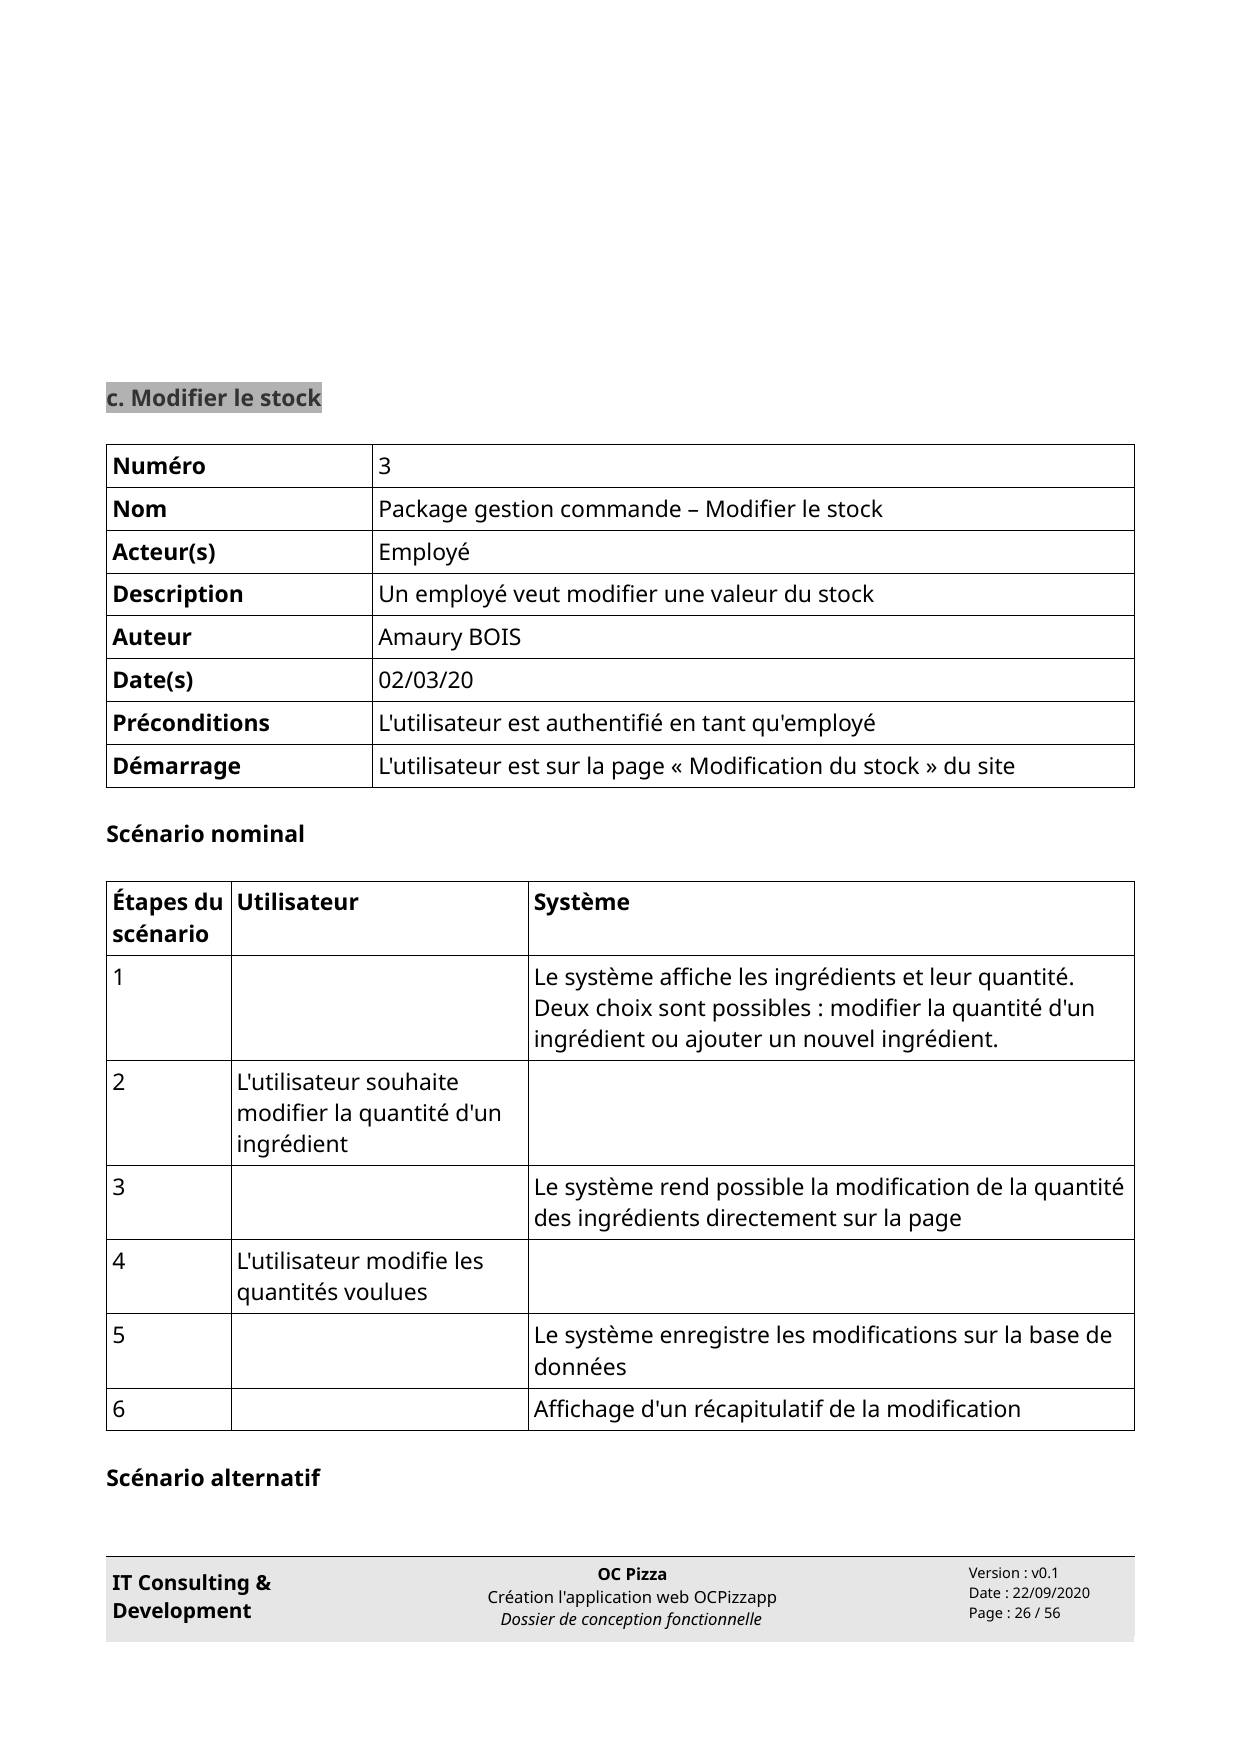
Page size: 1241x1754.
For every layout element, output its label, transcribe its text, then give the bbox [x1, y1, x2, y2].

table_cell [232, 1389, 528, 1430]
table_cell Amaury BOIS [373, 616, 1134, 658]
table_header Étapes du scénario [107, 882, 231, 954]
table_cell [232, 1314, 528, 1387]
table_cell 6 [107, 1389, 231, 1430]
table_header Numéro [107, 445, 372, 487]
table_cell L'utilisateur souhaite modifier la quantité d'un ingrédient [232, 1061, 528, 1165]
table_cell Auteur [107, 616, 372, 658]
table_cell [529, 1061, 1134, 1165]
text c. Modifier le stock [106, 382, 1134, 413]
table_cell Préconditions [107, 702, 372, 744]
table_cell Le système affiche les ingrédients et leur quantité. Deux choix sont possibles : modifier la quantité d'un ingrédient ou ajouter un nouvel ingrédient. [529, 956, 1134, 1060]
table_cell Un employé veut modifier une valeur du stock [373, 574, 1134, 615]
table_cell Le système enregistre les modifications sur la base de données [529, 1314, 1134, 1387]
table_cell Package gestion commande – Modifier le stock [373, 488, 1134, 530]
table_cell Le système rend possible la modification de la quantité des ingrédients directement sur la page [529, 1166, 1134, 1239]
table_cell 2 [107, 1061, 231, 1165]
table_header Utilisateur [232, 882, 528, 954]
table_cell [529, 1240, 1134, 1313]
table_cell L'utilisateur est authentifié en tant qu'employé [373, 702, 1134, 744]
table_cell [232, 956, 528, 1060]
table_cell Démarrage [107, 745, 372, 787]
text Scénario nominal [106, 818, 1134, 849]
table_cell 5 [107, 1314, 231, 1387]
table_cell Date(s) [107, 659, 372, 701]
table_cell Employé [373, 531, 1134, 573]
table_header 3 [373, 445, 1134, 487]
table_cell 1 [107, 956, 231, 1060]
table_cell 3 [107, 1166, 231, 1239]
text Scénario alternatif [106, 1462, 1134, 1493]
table_cell 4 [107, 1240, 231, 1313]
table_cell [232, 1166, 528, 1239]
table_cell Description [107, 574, 372, 615]
table_cell Acteur(s) [107, 531, 372, 573]
table_header Système [529, 882, 1134, 954]
table_cell Affichage d'un récapitulatif de la modification [529, 1389, 1134, 1430]
table_cell L'utilisateur est sur la page « Modification du stock » du site [373, 745, 1134, 787]
table_cell L'utilisateur modifie les quantités voulues [232, 1240, 528, 1313]
table_cell Nom [107, 488, 372, 530]
table_cell 03/02/20 [373, 659, 1134, 701]
